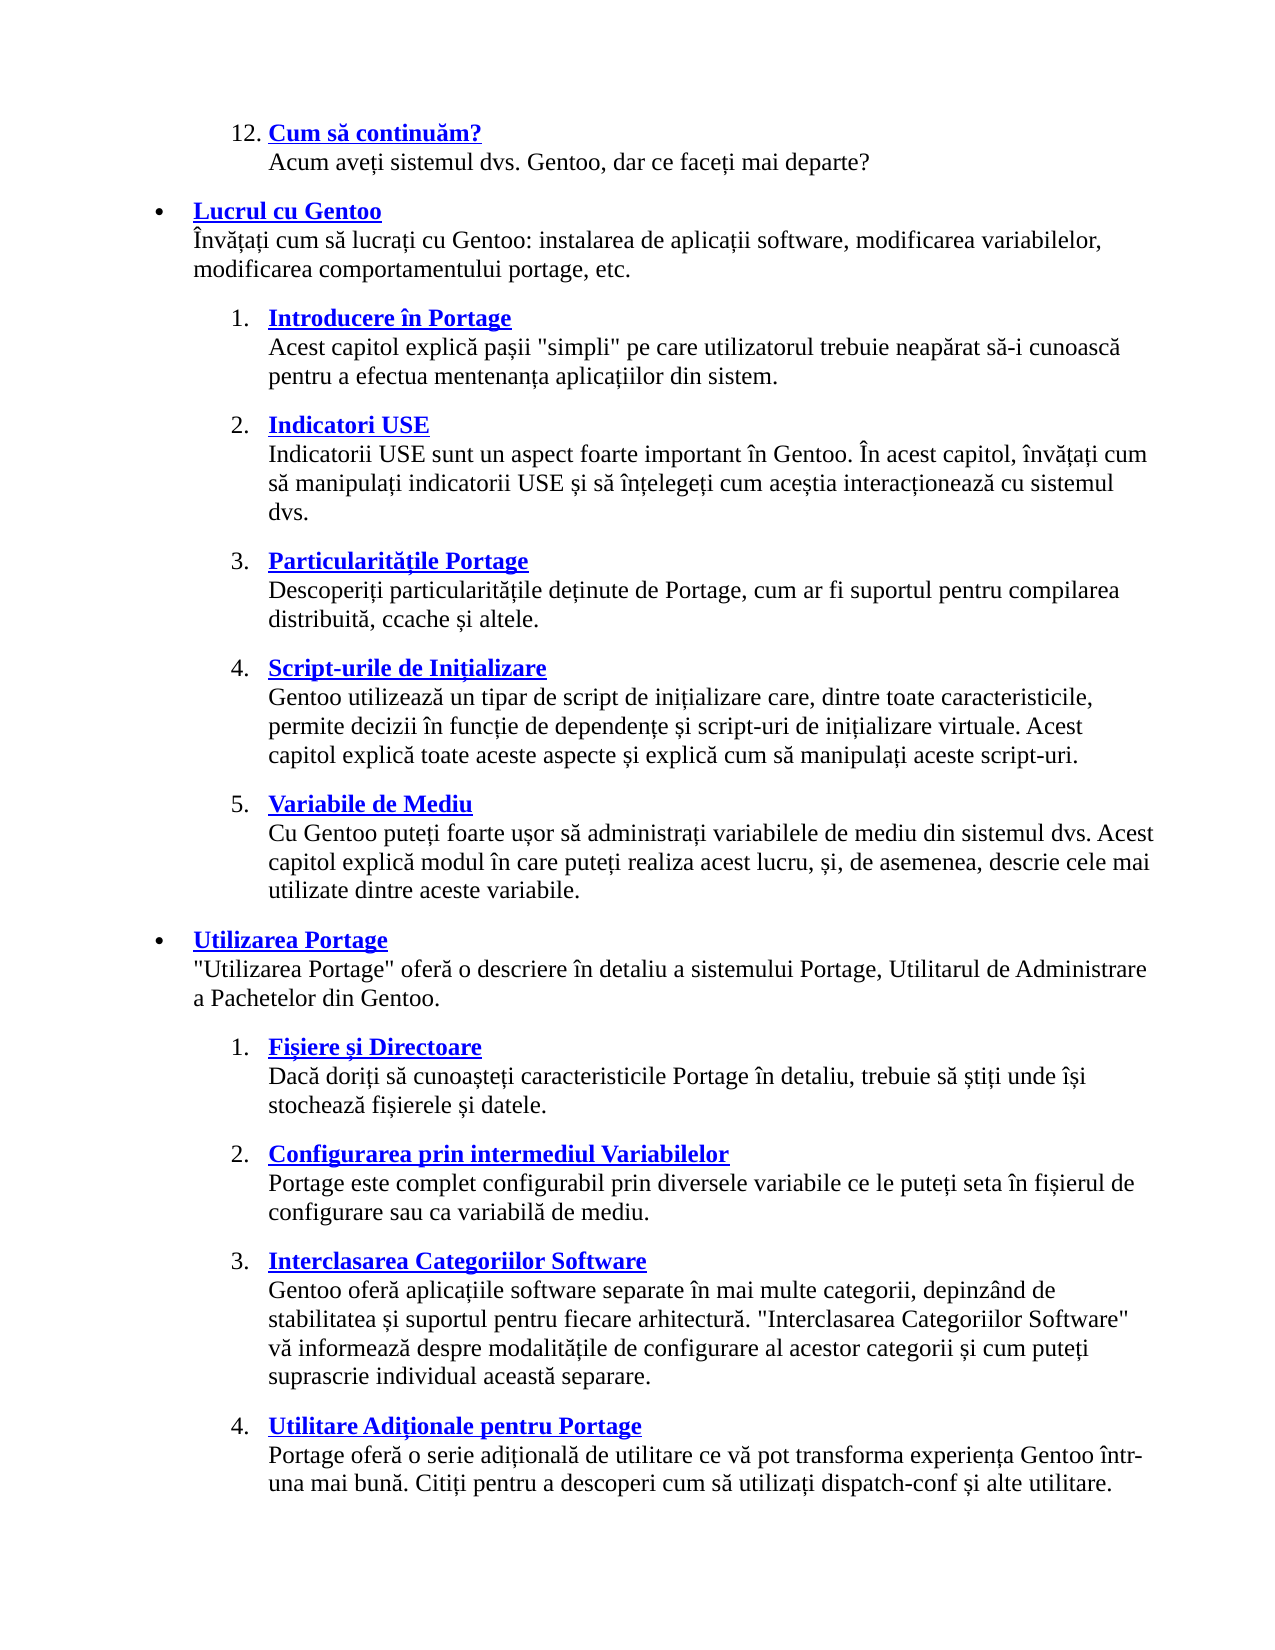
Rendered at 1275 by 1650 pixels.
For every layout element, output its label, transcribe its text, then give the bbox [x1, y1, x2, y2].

list Configurarea prin intermediul Variabilelor Portage este complet configurabil prin diversele variabile ce le puteți seta în fișierul de configurare sau ca variabilă de mediu. [231, 1139, 1157, 1226]
list Script-urile de Inițializare Gentoo utilizează un tipar de script de inițializare care, dintre toate caracteristicile, permite decizii în funcție de dependențe și script-uri de inițializare virtuale. Acest capitol explică toate aceste aspecte și explică cum să manipulați aceste script-uri. [231, 653, 1157, 768]
list Variabile de Mediu Cu Gentoo puteți foarte ușor să administrați variabilele de mediu din sistemul dvs. Acest capitol explică modul în care puteți realiza acest lucru, și, de asemenea, descrie cele mai utilizate dintre aceste variabile. [231, 789, 1157, 904]
list Lucrul cu Gentoo Învățați cum să lucrați cu Gentoo: instalarea de aplicații software, modificarea variabilelor, modificarea comportamentului portage, etc. [156, 196, 1157, 283]
list Interclasarea Categoriilor Software Gentoo oferă aplicațiile software separate în mai multe categorii, depinzând de stabilitatea și suportul pentru fiecare arhitectură. "Interclasarea Categoriilor Software" vă informează despre modalitățile de configurare al acestor categorii și cum puteți suprascrie individual această separare. [231, 1246, 1157, 1390]
list Introducere în Portage Acest capitol explică pașii "simpli" pe care utilizatorul trebuie neapărat să-i cunoască pentru a efectua mentenanța aplicațiilor din sistem. [231, 303, 1157, 390]
list Indicatori USE Indicatorii USE sunt un aspect foarte important în Gentoo. În acest capitol, învățați cum să manipulați indicatorii USE și să înțelegeți cum aceștia interacționează cu sistemul dvs. [231, 411, 1157, 526]
list Fișiere și Directoare Dacă doriți să cunoașteți caracteristicile Portage în detaliu, trebuie să știți unde își stochează fișierele și datele. [231, 1032, 1157, 1118]
list Utilizarea Portage "Utilizarea Portage" oferă o descriere în detaliu a sistemului Portage, Utilitarul de Administrare a Pachetelor din Gentoo. [156, 925, 1157, 1011]
list Utilitare Adiționale pentru Portage Portage oferă o serie adițională de utilitare ce vă pot transforma experiența Gentoo într-una mai bună. Citiți pentru a descoperi cum să utilizați dispatch-conf și alte utilitare. [231, 1411, 1157, 1497]
list Particularitățile Portage Descoperiți particularitățile deținute de Portage, cum ar fi suportul pentru compilarea distribuită, ccache și altele. [231, 546, 1157, 633]
list Cum să continuăm? Acum aveți sistemul dvs. Gentoo, dar ce faceți mai departe? [231, 118, 1157, 176]
